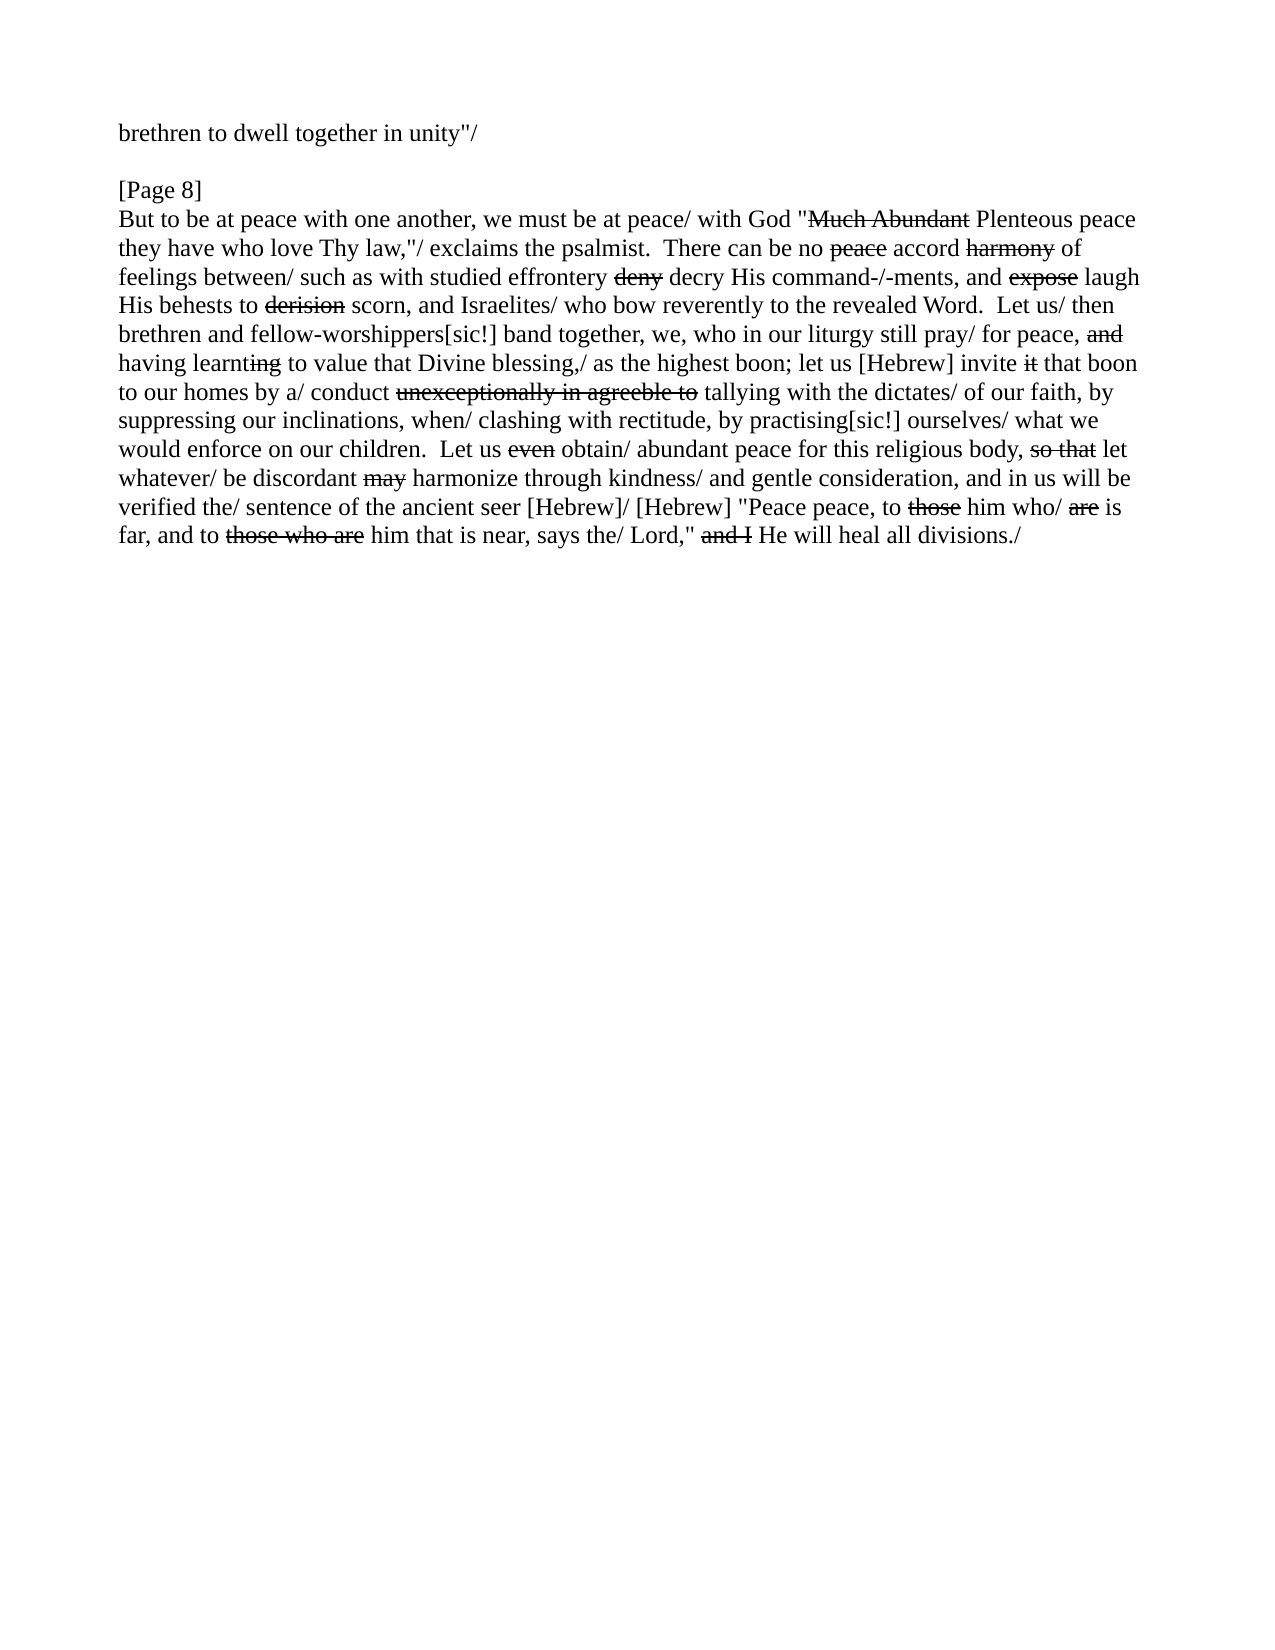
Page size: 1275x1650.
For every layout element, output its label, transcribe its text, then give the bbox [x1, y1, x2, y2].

text brethren to dwell together in unity"/ [118, 118, 1157, 147]
text But to be at peace with one another, we must be at peace/ with God "Much Abundant Plenteous peace they have who love Thy law,"/ exclaims the psalmist. There can be no peace accord harmony of feelings between/ such as with studied effrontery deny decry His command-/-ments, and expose laugh His behests to derision scorn, and Israelites/ who bow reverently to the revealed Word. Let us/ then brethren and fellow-worshippers[sic!] band together, we, who in our liturgy still pray/ for peace, and having learnting to value that Divine blessing,/ as the highest boon; let us [Hebrew] invite it that boon to our homes by a/ conduct unexceptionally in agreeble to tallying with the dictates/ of our faith, by suppressing our inclinations, when/ clashing with rectitude, by practising[sic!] ourselves/ what we would enforce on our children. Let us even obtain/ abundant peace for this religious body, so that let whatever/ be discordant may harmonize through kindness/ and gentle consideration, and in us will be verified the/ sentence of the ancient seer [Hebrew]/ [Hebrew] "Peace peace, to those him who/ are is far, and to those who are him that is near, says the/ Lord," and I He will heal all divisions./ [118, 204, 1157, 549]
text [Page 8] [118, 176, 1157, 204]
